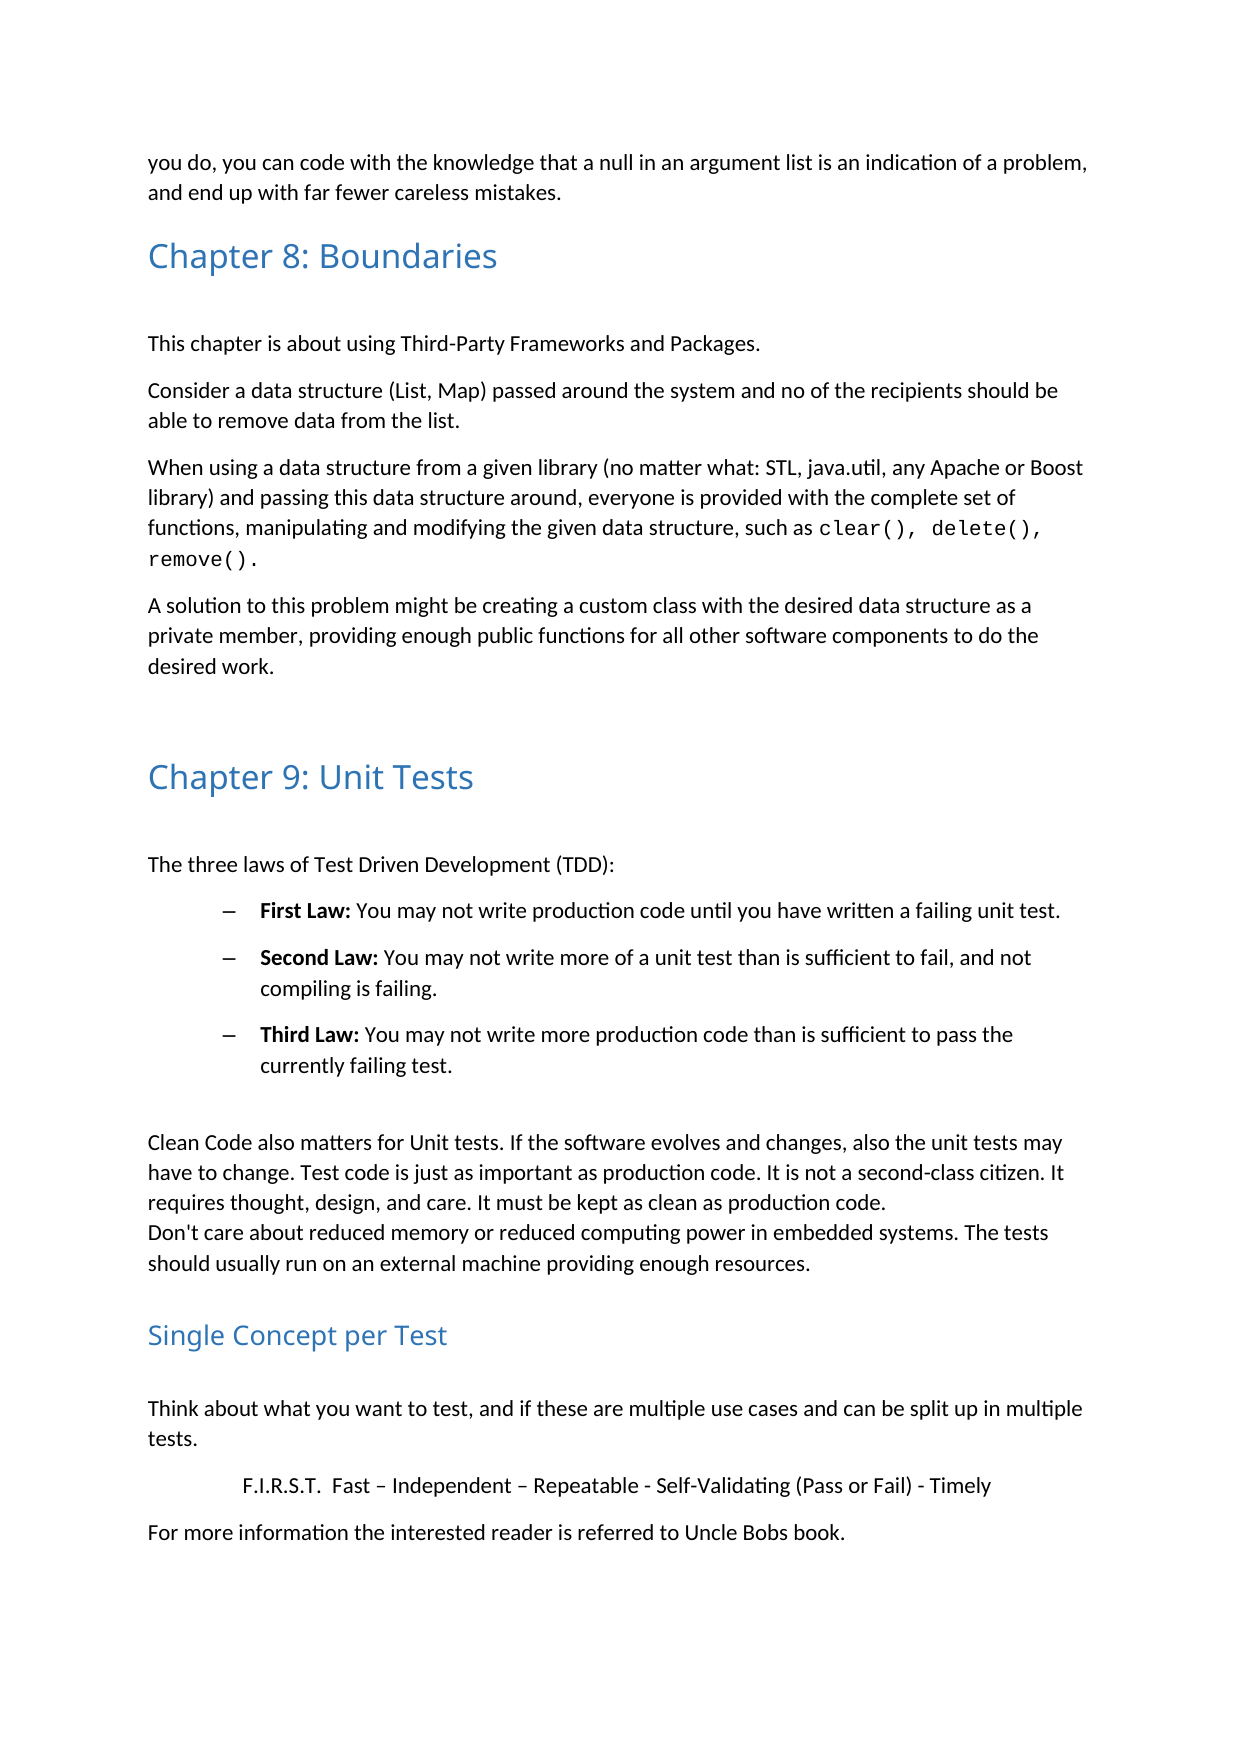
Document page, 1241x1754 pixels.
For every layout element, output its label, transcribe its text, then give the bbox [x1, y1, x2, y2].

text For more information the interested reader is referred to Uncle Bobs book. [148, 1518, 1093, 1546]
subtitle Chapter 8: Boundaries [148, 233, 1093, 278]
text This chapter is about using Third-Party Frameworks and Packages. [148, 329, 1093, 357]
text Think about what you want to test, and if these are multiple use cases and can be split up in multiple tests. [148, 1394, 1093, 1452]
text F.I.R.S.T. Fast – Independent – Repeatable - Self-Validating (Pass or Fail) - Timely [148, 1471, 1093, 1499]
text A solution to this problem might be creating a custom class with the desired data structure as a private member, providing enough public functions for all other software components to do the desired work. [148, 591, 1093, 680]
text you do, you can code with the knowledge that a null in an argument list is an indication of a problem, and end up with far fewer careless mistakes. [148, 148, 1093, 206]
subtitle Chapter 9: Unit Tests [148, 754, 1093, 799]
subtitle Single Concept per Test [148, 1316, 1093, 1353]
list First Law: You may not write production code until you have written a failing unit test. [223, 897, 1093, 924]
list Second Law: You may not write more of a unit test than is sufficient to fail, and not compiling is failing. [223, 943, 1093, 1002]
text Consider a data structure (List, Map) passed around the system and no of the recipients should be able to remove data from the list. [148, 376, 1093, 434]
text When using a data structure from a given library (no matter what: STL, java.util, any Apache or Boost library) and passing this data structure around, everyone is provided with the complete set of functions, manipulating and modifying the given data structure, such as clear(), delete(), remove(). [148, 453, 1093, 572]
text Clean Code also matters for Unit tests. If the software evolves and changes, also the unit tests may have to change. Test code is just as important as production code. It is not a second-class citizen. It requires thought, design, and care. It must be kept as clean as production code. Don't care about reduced memory or reduced computing power in embedded systems. The tests should usually run on an external machine providing enough resources. [148, 1098, 1093, 1277]
text The three laws of Test Driven Development (TDD): [148, 850, 1093, 878]
list Third Law: You may not write more production code than is sufficient to pass the currently failing test. [223, 1021, 1093, 1079]
